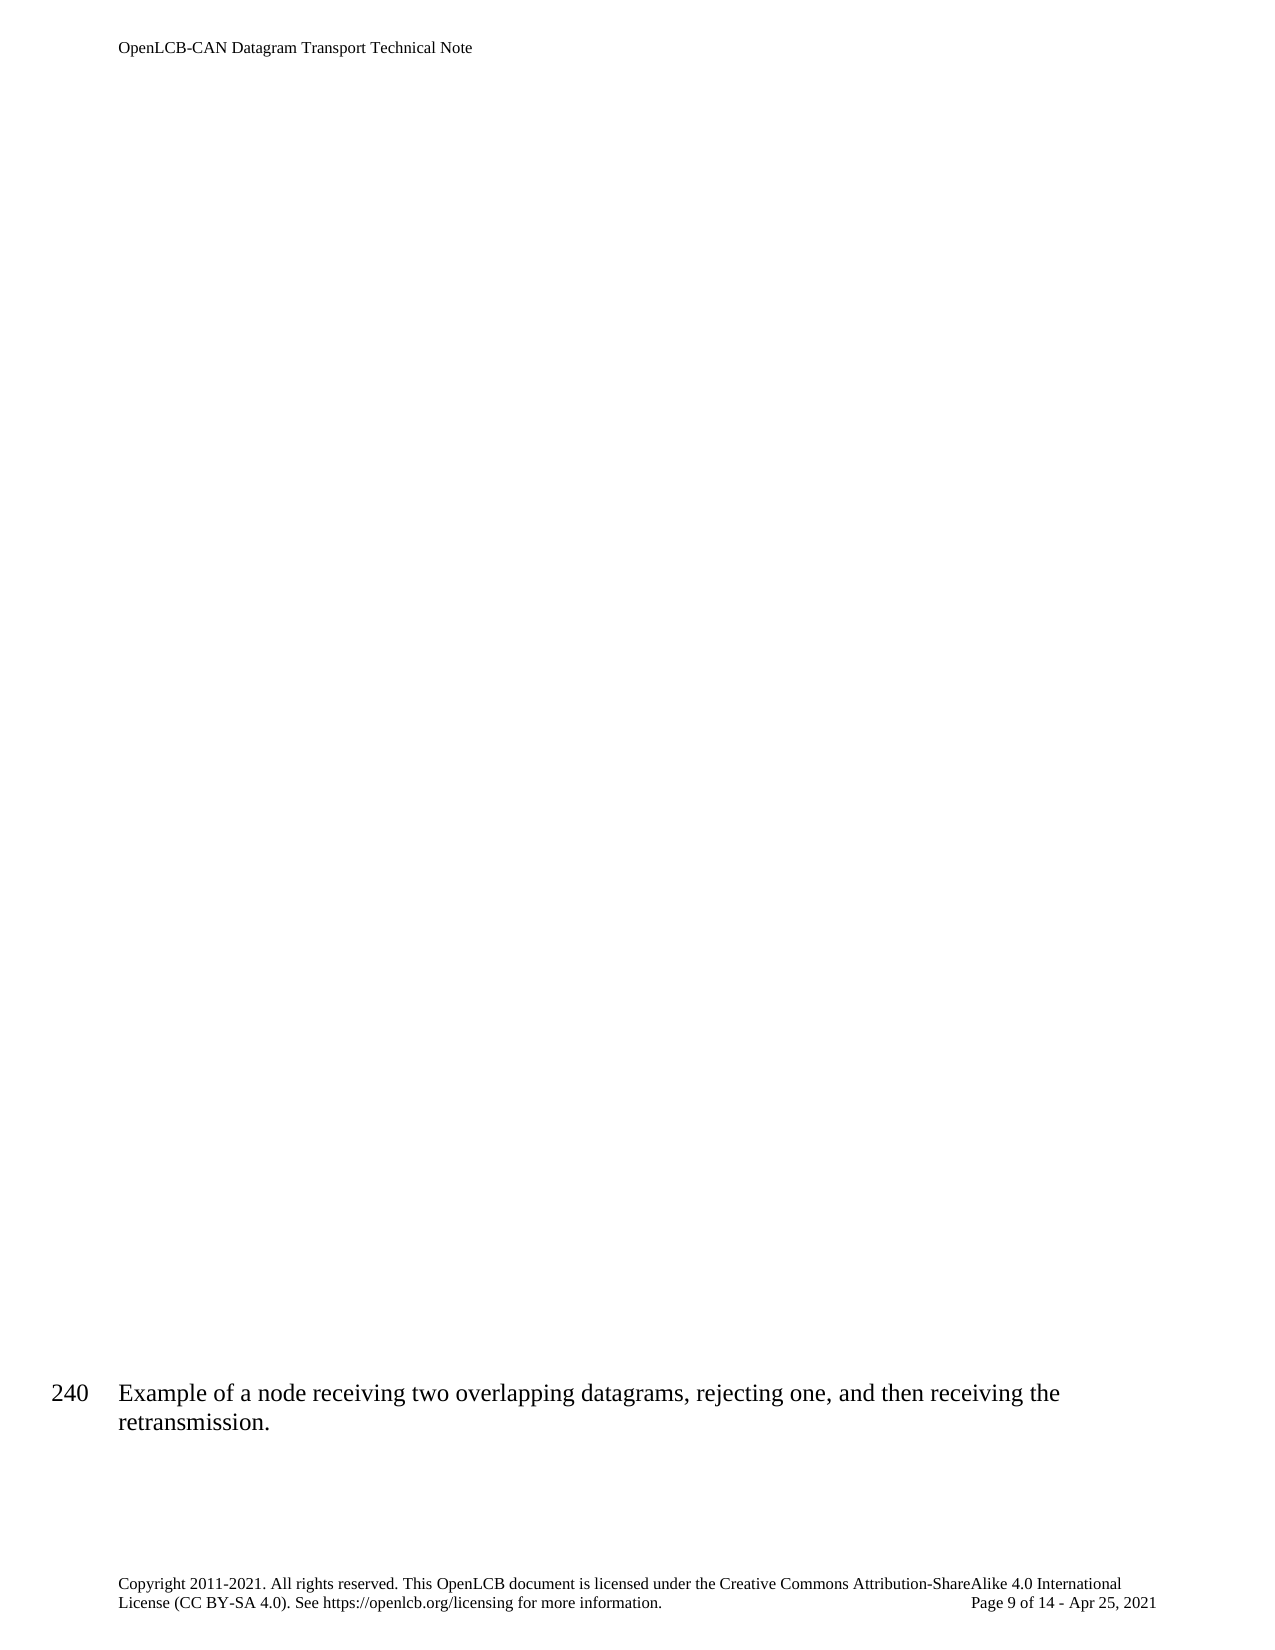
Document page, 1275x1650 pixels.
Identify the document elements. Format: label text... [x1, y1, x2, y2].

text Example of a node receiving two overlapping datagrams, rejecting one, and then receiving the retransmission. [118, 1378, 1157, 1436]
